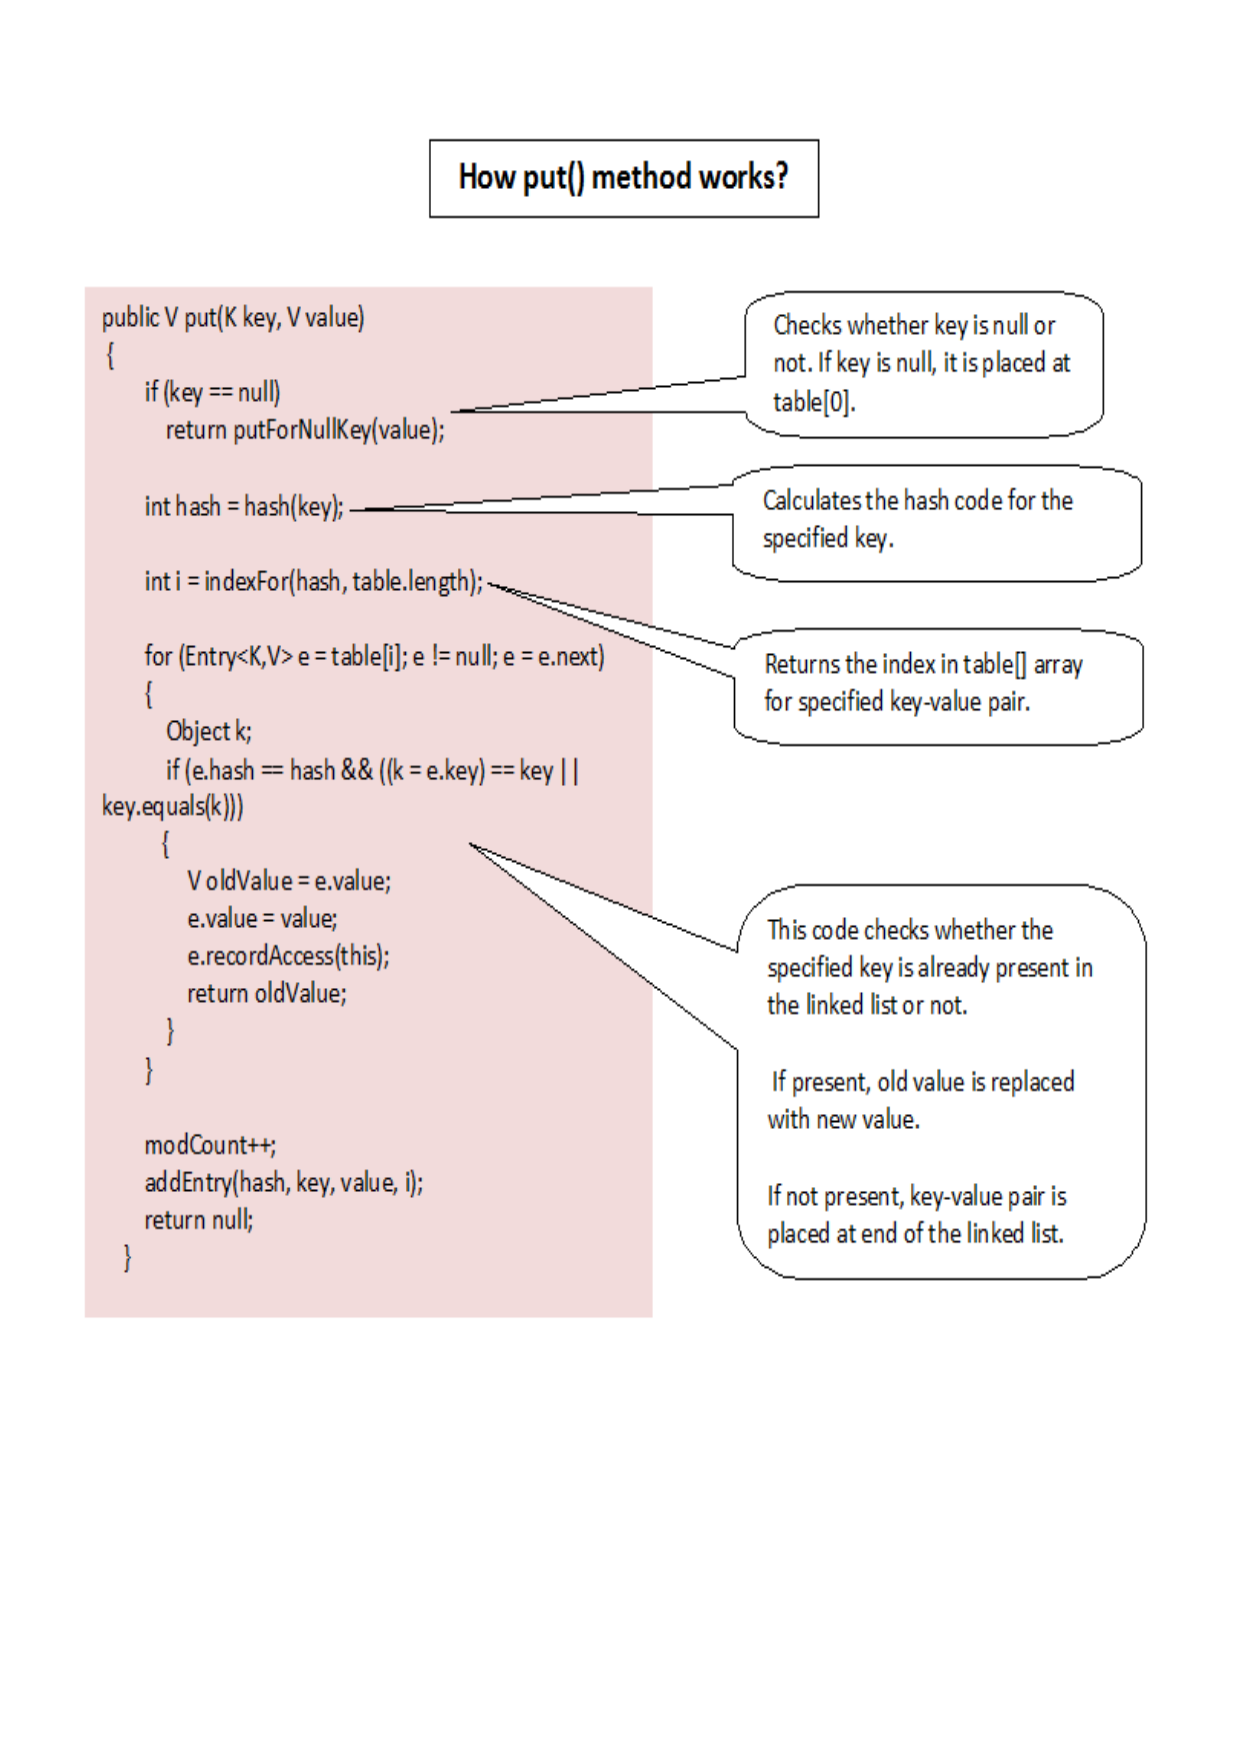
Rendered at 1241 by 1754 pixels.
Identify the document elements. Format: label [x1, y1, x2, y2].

picture [53, 118, 1187, 1389]
